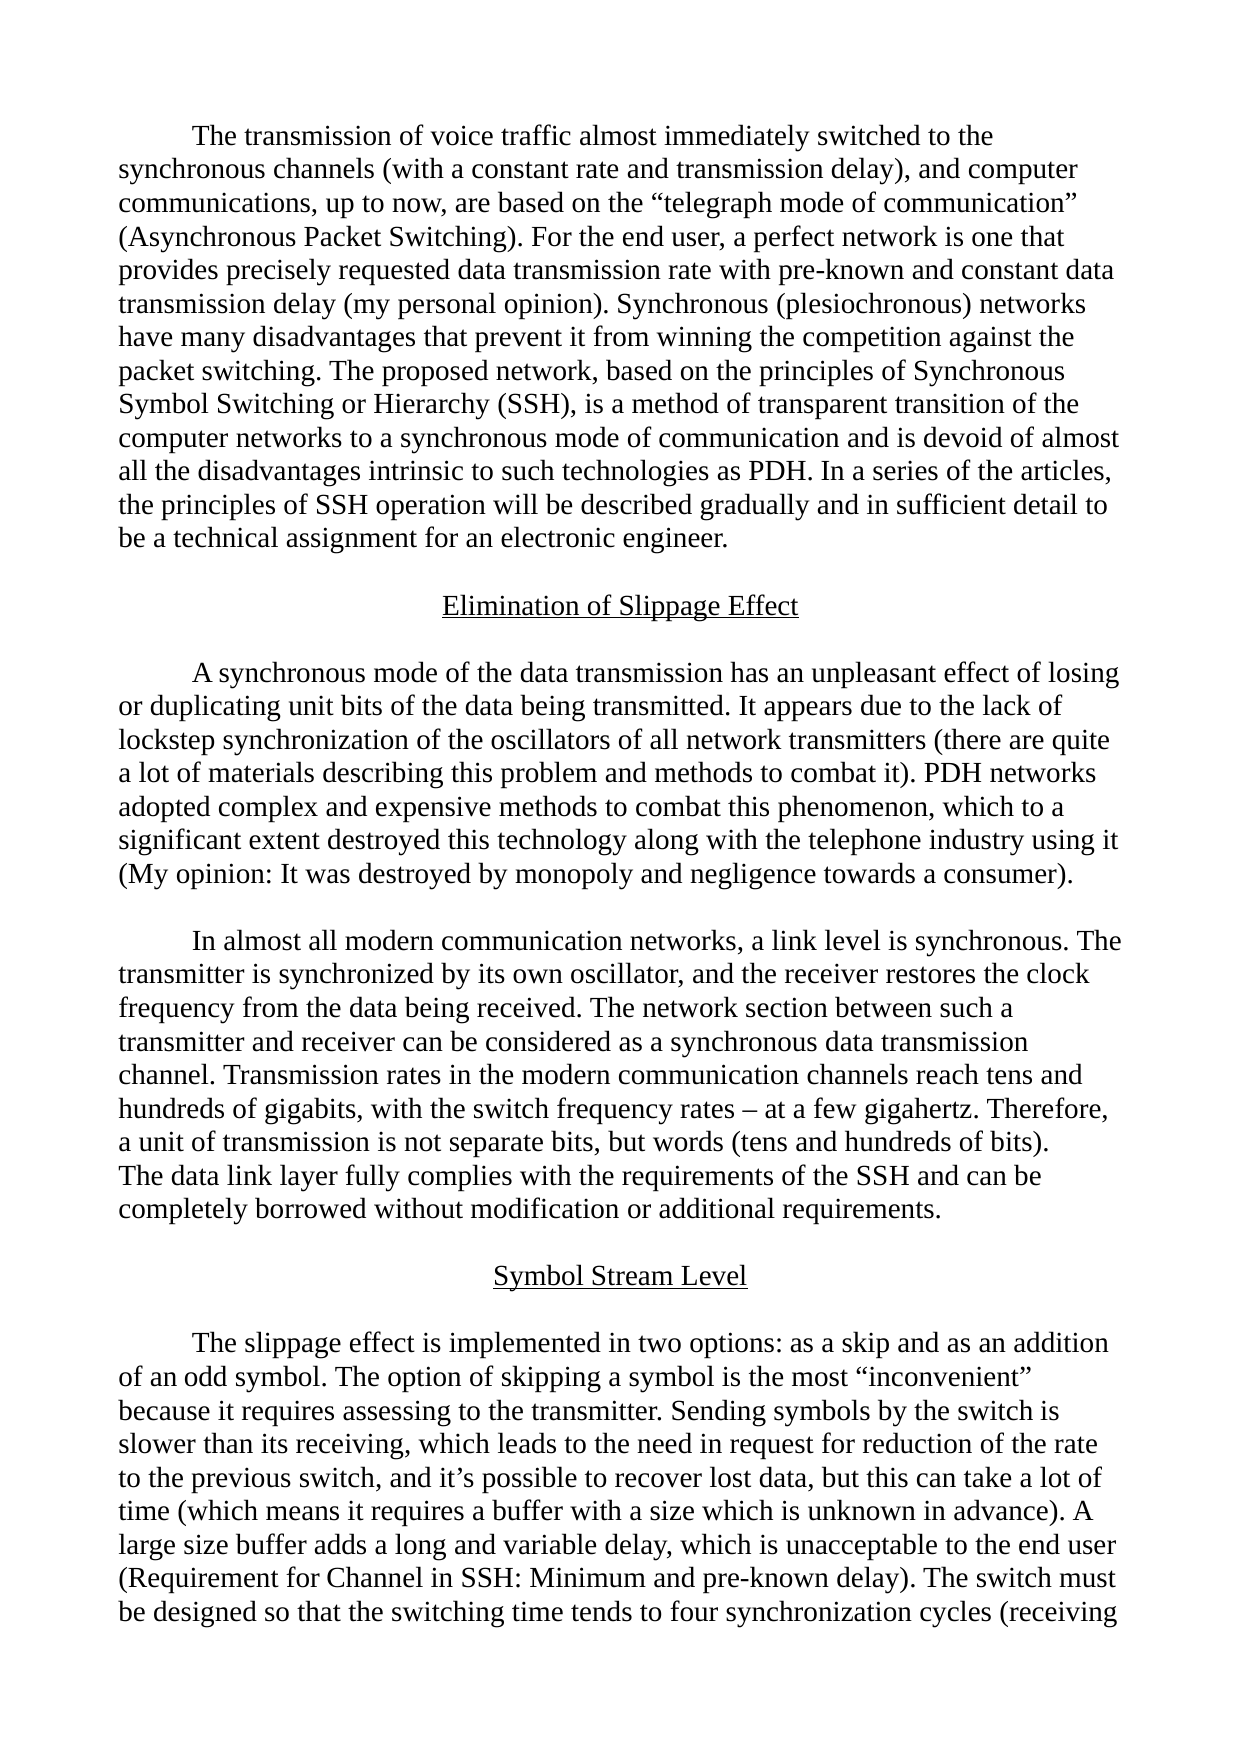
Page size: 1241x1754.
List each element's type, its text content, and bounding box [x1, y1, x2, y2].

text In almost all modern communication networks, a link level is synchronous. The transmitter is synchronized by its own oscillator, and the receiver restores the clock frequency from the data being received. The network section between such a transmitter and receiver can be considered as a synchronous data transmission channel. Transmission rates in the modern communication channels reach tens and hundreds of gigabits, with the switch frequency rates – at a few gigahertz. Therefore, a unit of transmission is not separate bits, but words (tens and hundreds of bits). [118, 923, 1122, 1158]
text The transmission of voice traffic almost immediately switched to the synchronous channels (with a constant rate and transmission delay), and computer communications, up to now, are based on the “telegraph mode of communication” (Asynchronous Packet Switching). For the end user, a perfect network is one that provides precisely requested data transmission rate with pre-known and constant data transmission delay (my personal opinion). Synchronous (plesiochronous) networks have many disadvantages that prevent it from winning the competition against the packet switching. The proposed network, based on the principles of Synchronous Symbol Switching or Hierarchy (SSH), is a method of transparent transition of the computer networks to a synchronous mode of communication and is devoid of almost all the disadvantages intrinsic to such technologies as PDH. In a series of the articles, the principles of SSH operation will be described gradually and in sufficient detail to be a technical assignment for an electronic engineer. [118, 118, 1122, 554]
text Elimination of Slippage Effect [118, 588, 1122, 621]
text The data link layer fully complies with the requirements of the SSH and can be completely borrowed without modification or additional requirements. [118, 1158, 1122, 1225]
text The slippage effect is implemented in two options: as a skip and as an addition of an odd symbol. The option of skipping a symbol is the most “inconvenient” because it requires assessing to the transmitter. Sending symbols by the switch is slower than its receiving, which leads to the need in request for reduction of the rate to the previous switch, and it’s possible to recover lost data, but this can take a lot of time (which means it requires a buffer with a size which is unknown in advance). A large size buffer adds a long and variable delay, which is unacceptable to the end user (Requirement for Channel in SSH: Minimum and pre-known delay). The switch must be designed so that the switching time tends to four synchronization cycles (receiving [118, 1326, 1122, 1627]
text A synchronous mode of the data transmission has an unpleasant effect of losing or duplicating unit bits of the data being transmitted. It appears due to the lack of lockstep synchronization of the oscillators of all network transmitters (there are quite a lot of materials describing this problem and methods to combat it). PDH networks adopted complex and expensive methods to combat this phenomenon, which to a significant extent destroyed this technology along with the telephone industry using it (My opinion: It was destroyed by monopoly and negligence towards a consumer). [118, 655, 1122, 889]
text Symbol Stream Level [118, 1258, 1122, 1292]
